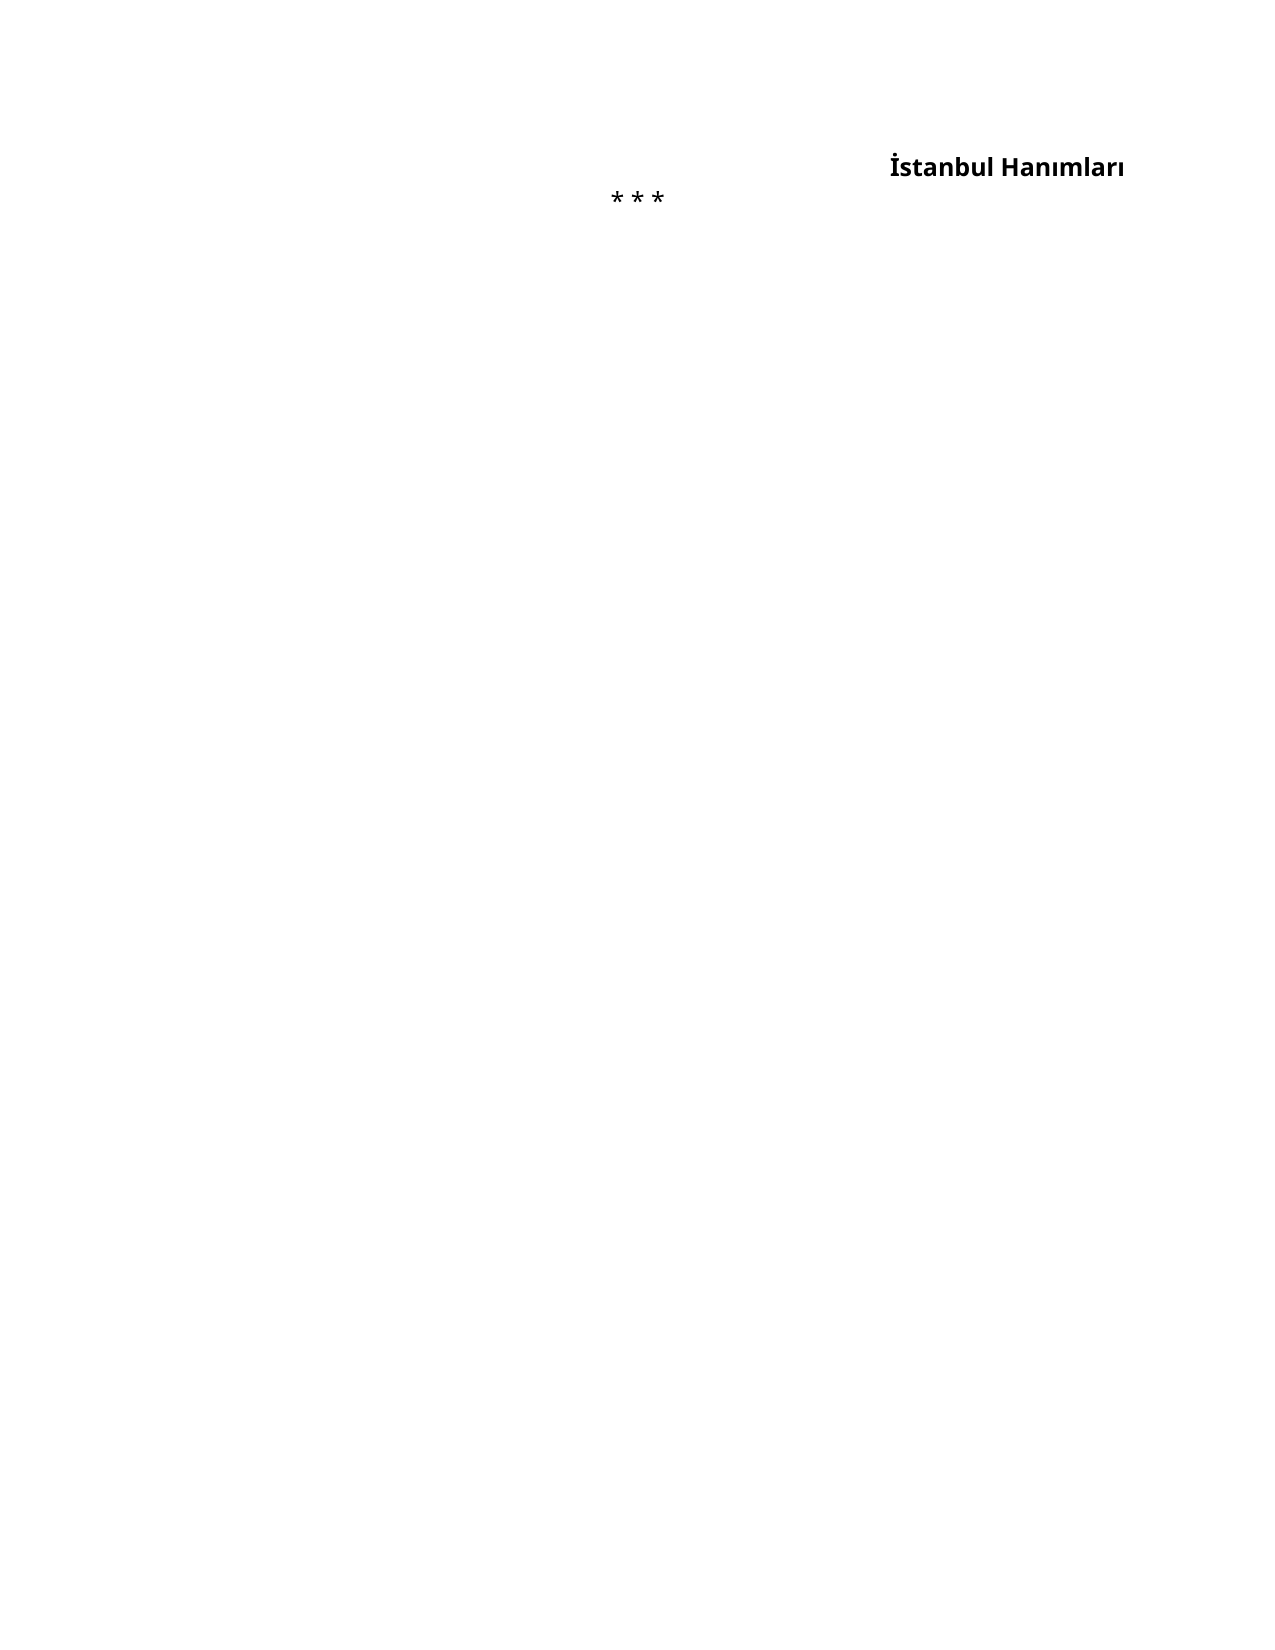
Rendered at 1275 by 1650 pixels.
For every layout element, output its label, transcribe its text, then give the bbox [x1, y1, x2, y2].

text * * * [150, 184, 1125, 218]
text İstanbul Hanımları [150, 150, 1125, 184]
